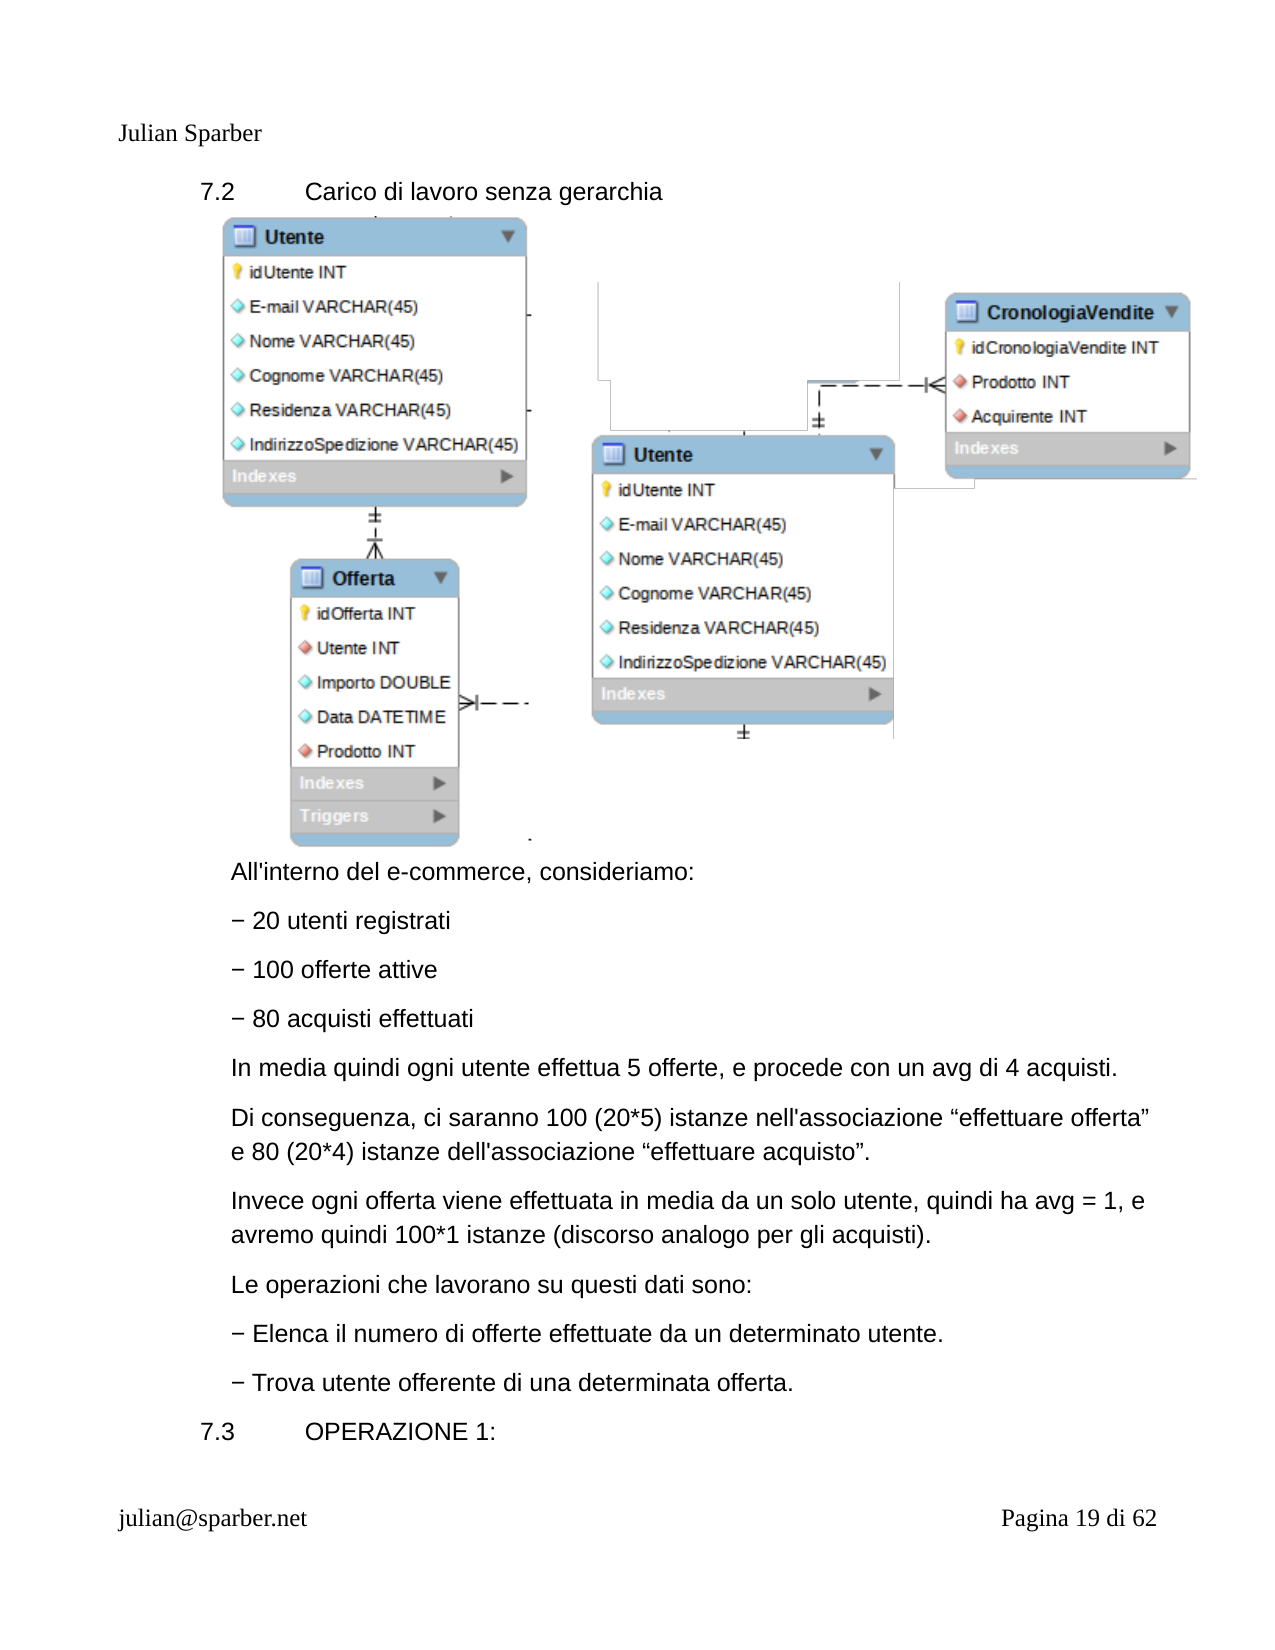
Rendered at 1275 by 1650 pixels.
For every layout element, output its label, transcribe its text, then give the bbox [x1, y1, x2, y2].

list All'interno del e-commerce, consideriamo: [193, 226, 1157, 886]
list − 100 offerte attive [193, 955, 1157, 984]
list − 20 utenti registrati [193, 906, 1157, 935]
list Invece ogni offerta viene effettuata in media da un solo utente, quindi ha avg = 1, e avremo quindi 100*1 istanze (discorso analogo per gli acquisti). [193, 1186, 1157, 1249]
list Le operazioni che lavorano su questi dati sono: [193, 1269, 1157, 1298]
list Carico di lavoro senza gerarchia [193, 177, 1157, 206]
list − Trova utente offerente di una determinata offerta. [193, 1368, 1157, 1396]
list − 80 acquisti effettuati [193, 1004, 1157, 1033]
picture [212, 216, 532, 858]
list Di conseguenza, ci saranno 100 (20*5) istanze nell'associazione “effettuare offerta” e 80 (20*4) istanze dell'associazione “effettuare acquisto”. [193, 1102, 1157, 1166]
picture [578, 282, 1197, 739]
list In media quindi ogni utente effettua 5 offerte, e procede con un avg di 4 acquisti. [193, 1053, 1157, 1082]
list − Elenca il numero di offerte effettuate da un determinato utente. [193, 1319, 1157, 1347]
list OPERAZIONE 1: [193, 1417, 1157, 1446]
